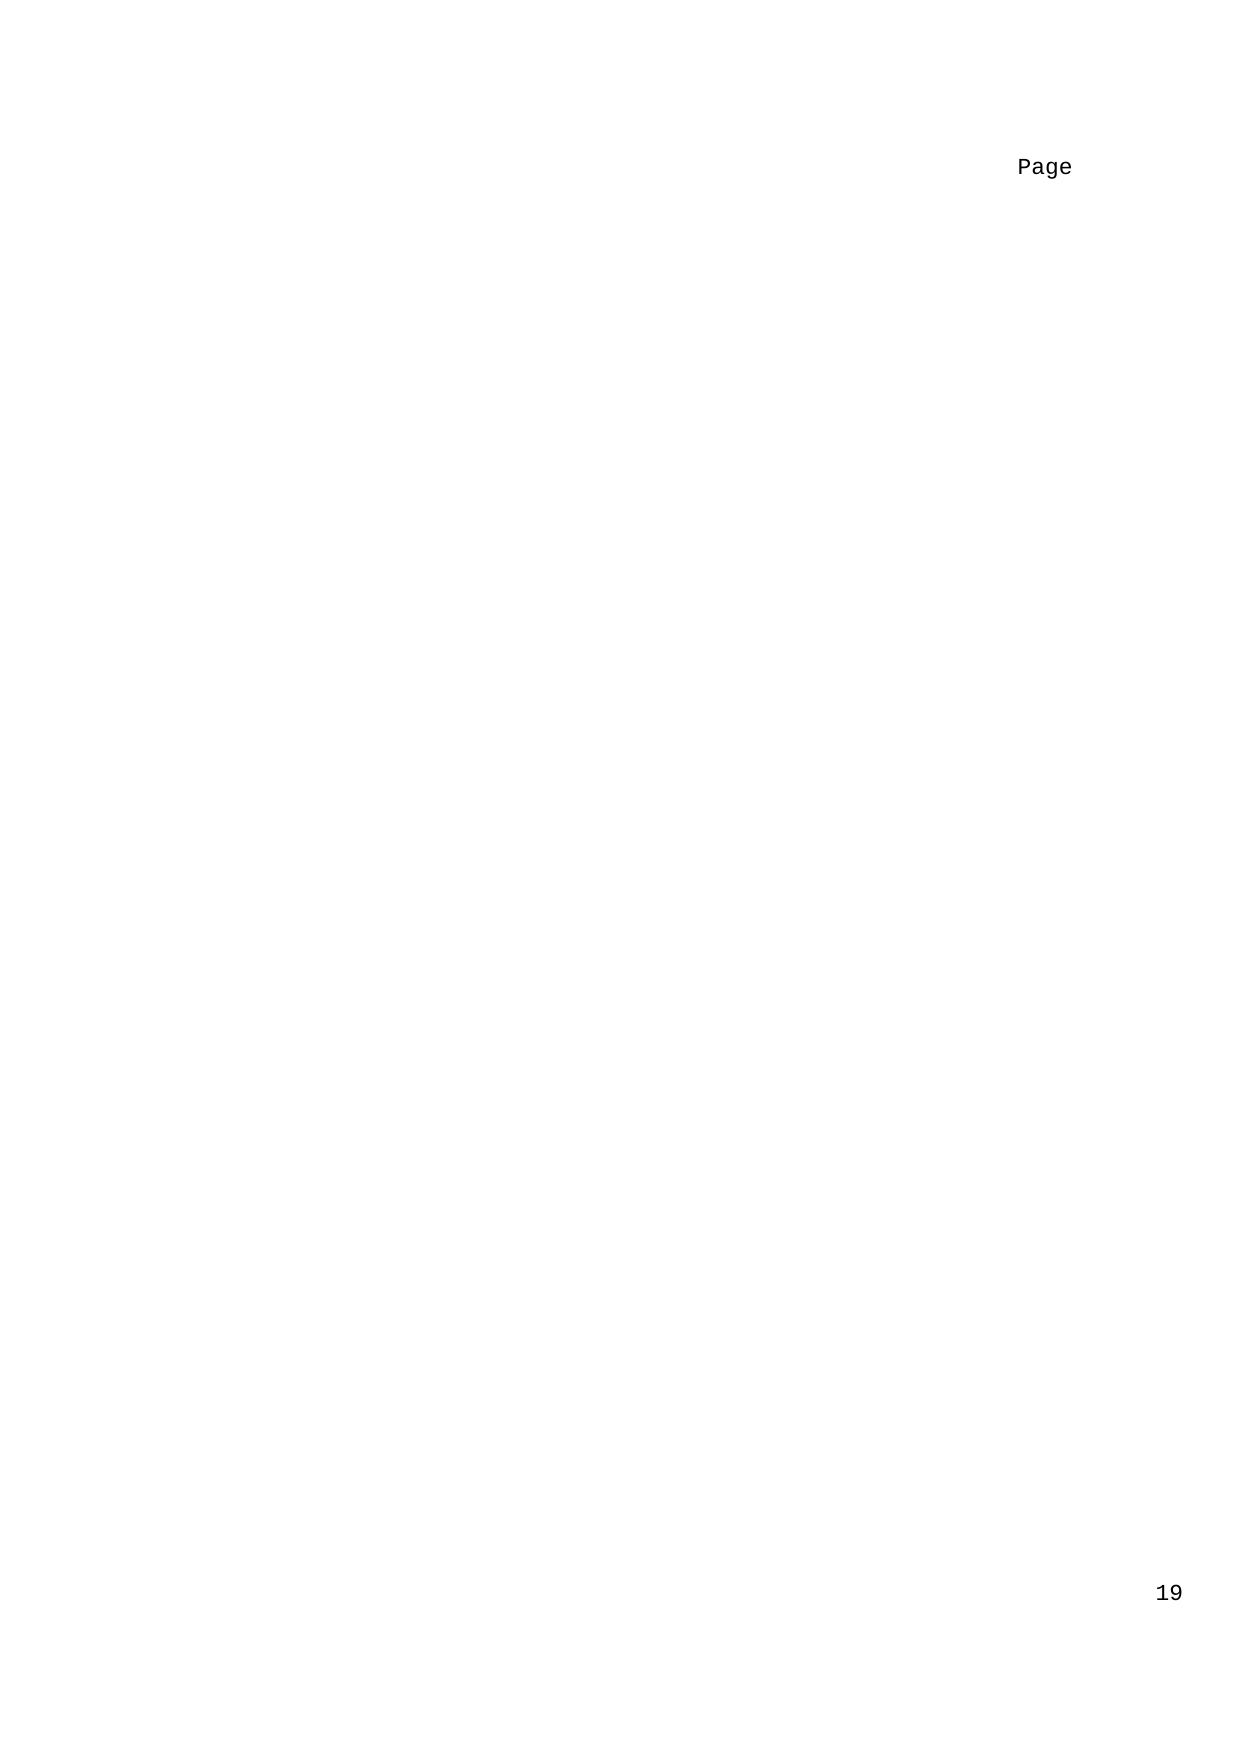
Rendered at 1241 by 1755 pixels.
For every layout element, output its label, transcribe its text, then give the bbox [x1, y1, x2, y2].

text Page [1017, 156, 1163, 181]
